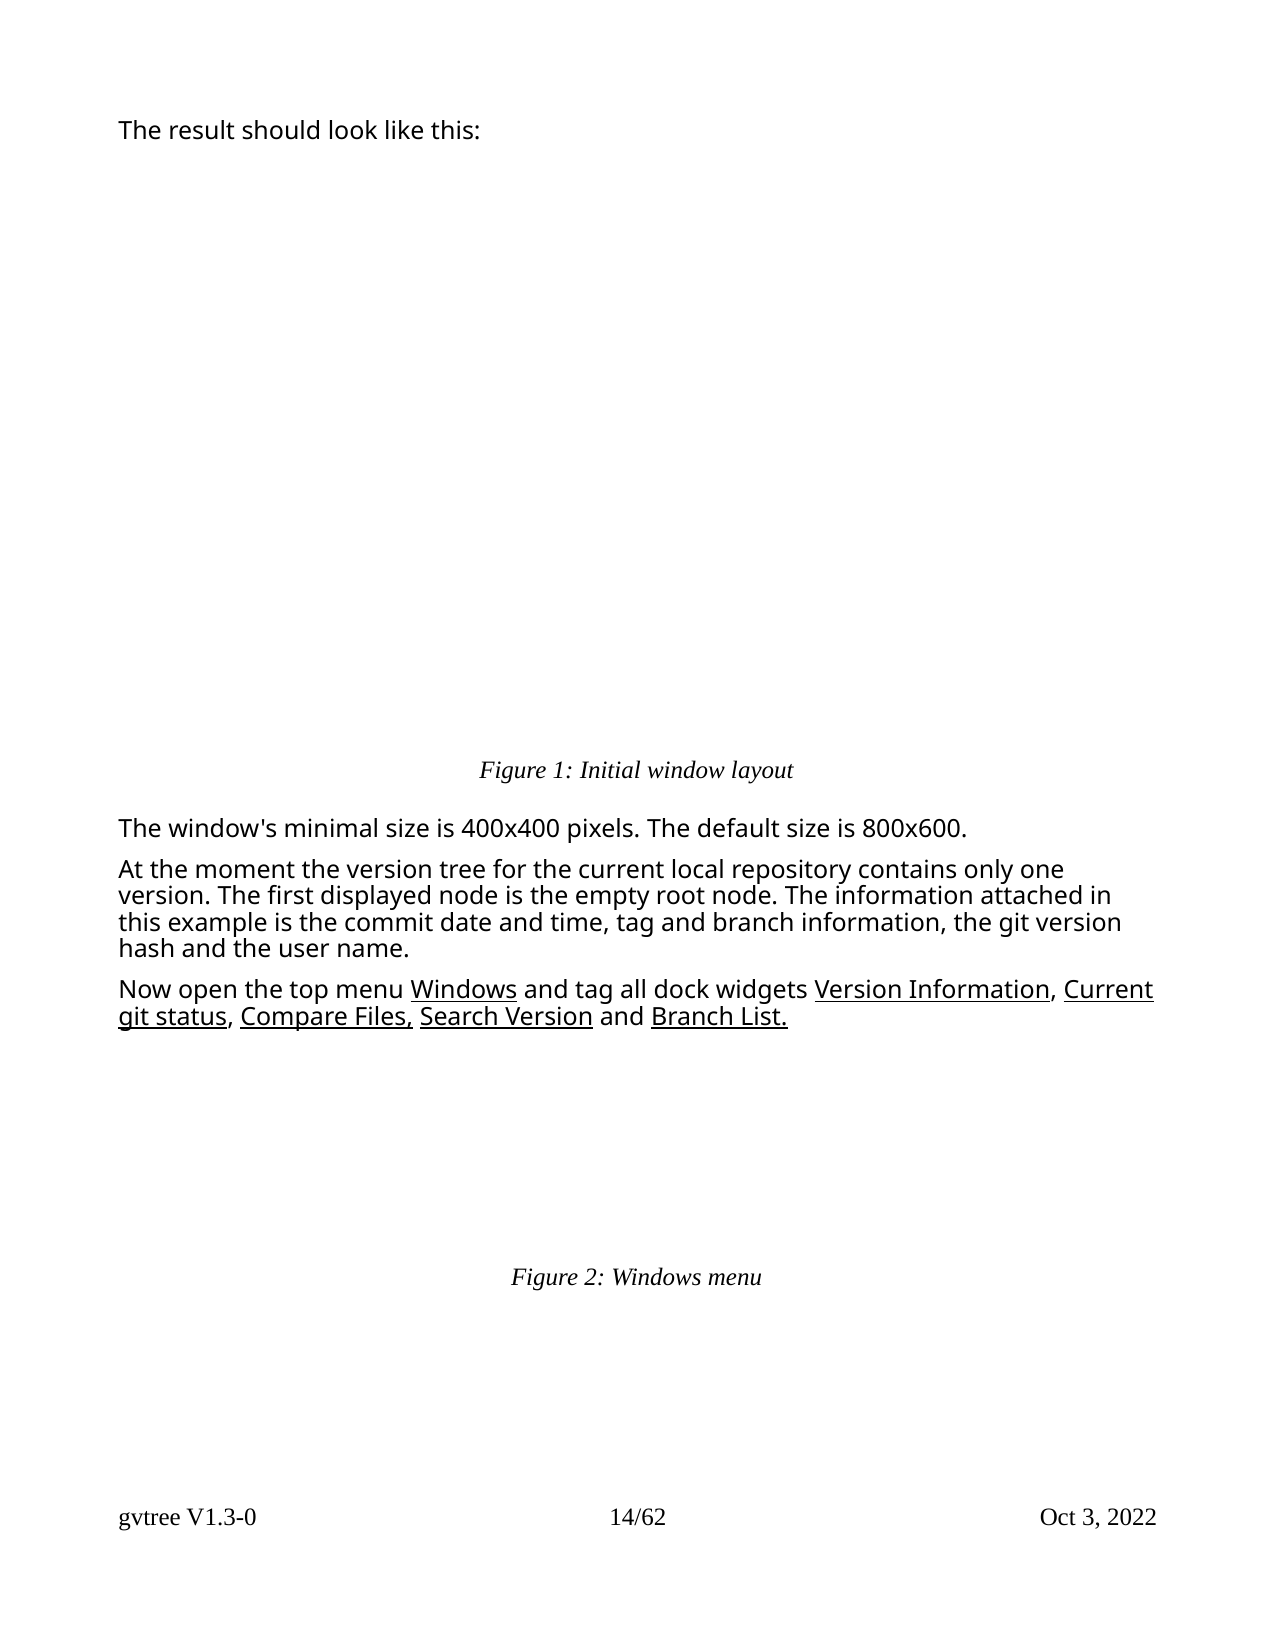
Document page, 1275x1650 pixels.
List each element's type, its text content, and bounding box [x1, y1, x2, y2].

text At the moment the version tree for the current local repository contains only one version. The first displayed node is the empty root node. The information attached in this example is the commit date and time, tag and branch information, the git version hash and the user name. [118, 857, 1157, 963]
text Figure 1: Initial window layout [240, 172, 1035, 783]
text The window's minimal size is 400x400 pixels. The default size is 800x600. [118, 816, 1157, 842]
text The result should look like this: [118, 118, 1157, 144]
text Figure 2: Windows menu [453, 1057, 822, 1291]
text Now open the top menu Windows and tag all dock widgets Version Information, Current git status, Compare Files, Search Version and Branch List. [118, 977, 1157, 1030]
